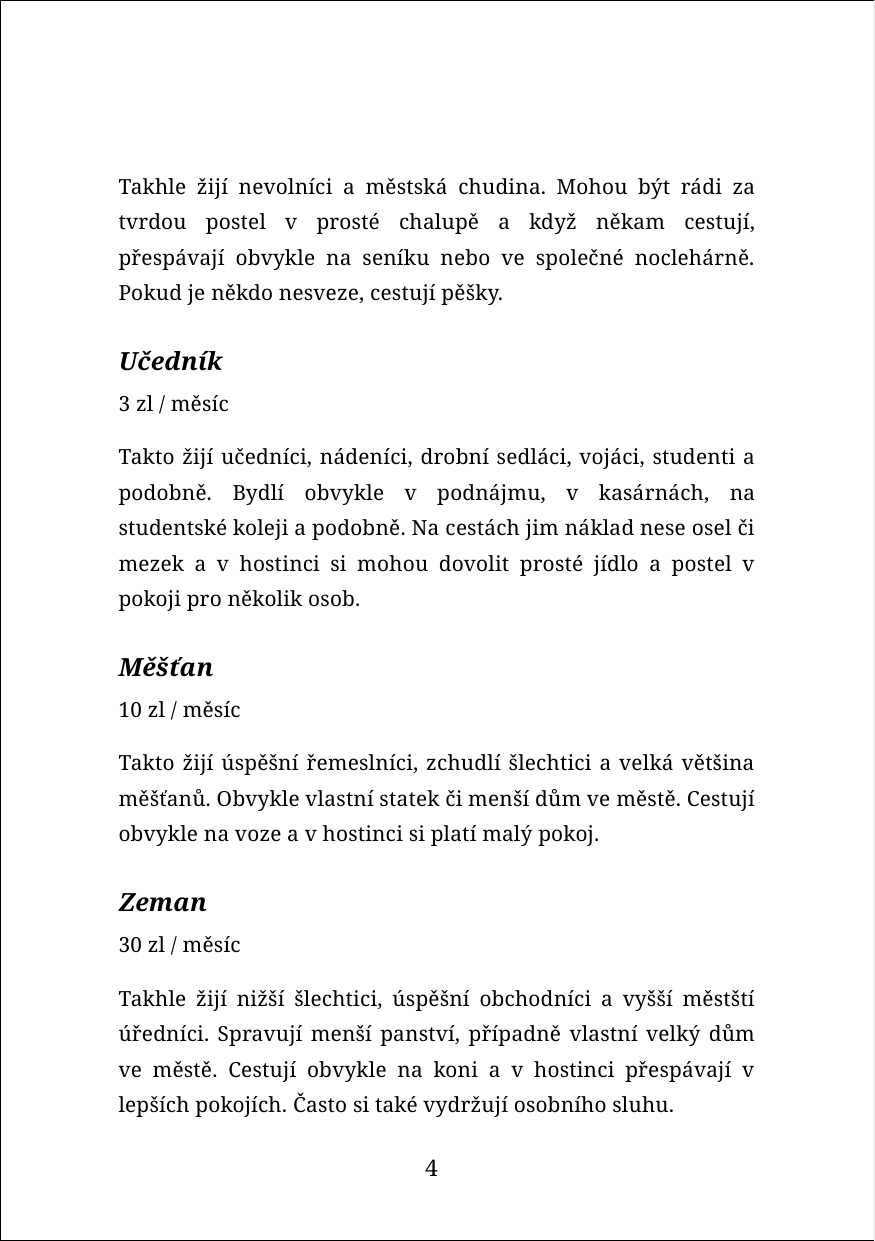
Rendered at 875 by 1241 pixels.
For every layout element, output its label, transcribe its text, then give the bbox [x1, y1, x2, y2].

text Takto žijí učedníci, nádeníci, drobní sedláci, vojáci, studenti a podobně. Bydlí obvykle v podnájmu, v kasárnách, na studentské koleji a podobně. Na cestách jim náklad nese osel či mezek a v hostinci si mohou dovolit prosté jídlo a postel v pokoji pro několik osob. [118, 442, 756, 613]
text 10 zl / měsíc [118, 695, 756, 724]
text 30 zl / měsíc [118, 930, 756, 959]
subtitle Zeman [118, 884, 756, 919]
text Takto žijí úspěšní řemeslníci, zchudlí šlechtici a velká většina měšťanů. Obvykle vlastní statek či menší dům ve městě. Cestují obvykle na voze a v hostinci si platí malý pokoj. [118, 748, 756, 848]
text 3 zl / měsíc [118, 389, 756, 418]
subtitle Učedník [118, 343, 756, 377]
text Takhle žijí nevolníci a městská chudina. Mohou být rádi za tvrdou postel v prosté chalupě a když někam cestují, přespávají obvykle na seníku nebo ve společné noclehárně. Pokud je někdo nesveze, cestují pěšky. [118, 172, 756, 307]
text Takhle žijí nižší šlechtici, úspěšní obchodníci a vyšší městští úředníci. Spravují menší panství, případně vlastní velký dům ve městě. Cestují obvykle na koni a v hostinci přespávají v lepších pokojích. Často si také vydržují osobního sluhu. [118, 984, 756, 1119]
subtitle Měšťan [118, 649, 756, 683]
